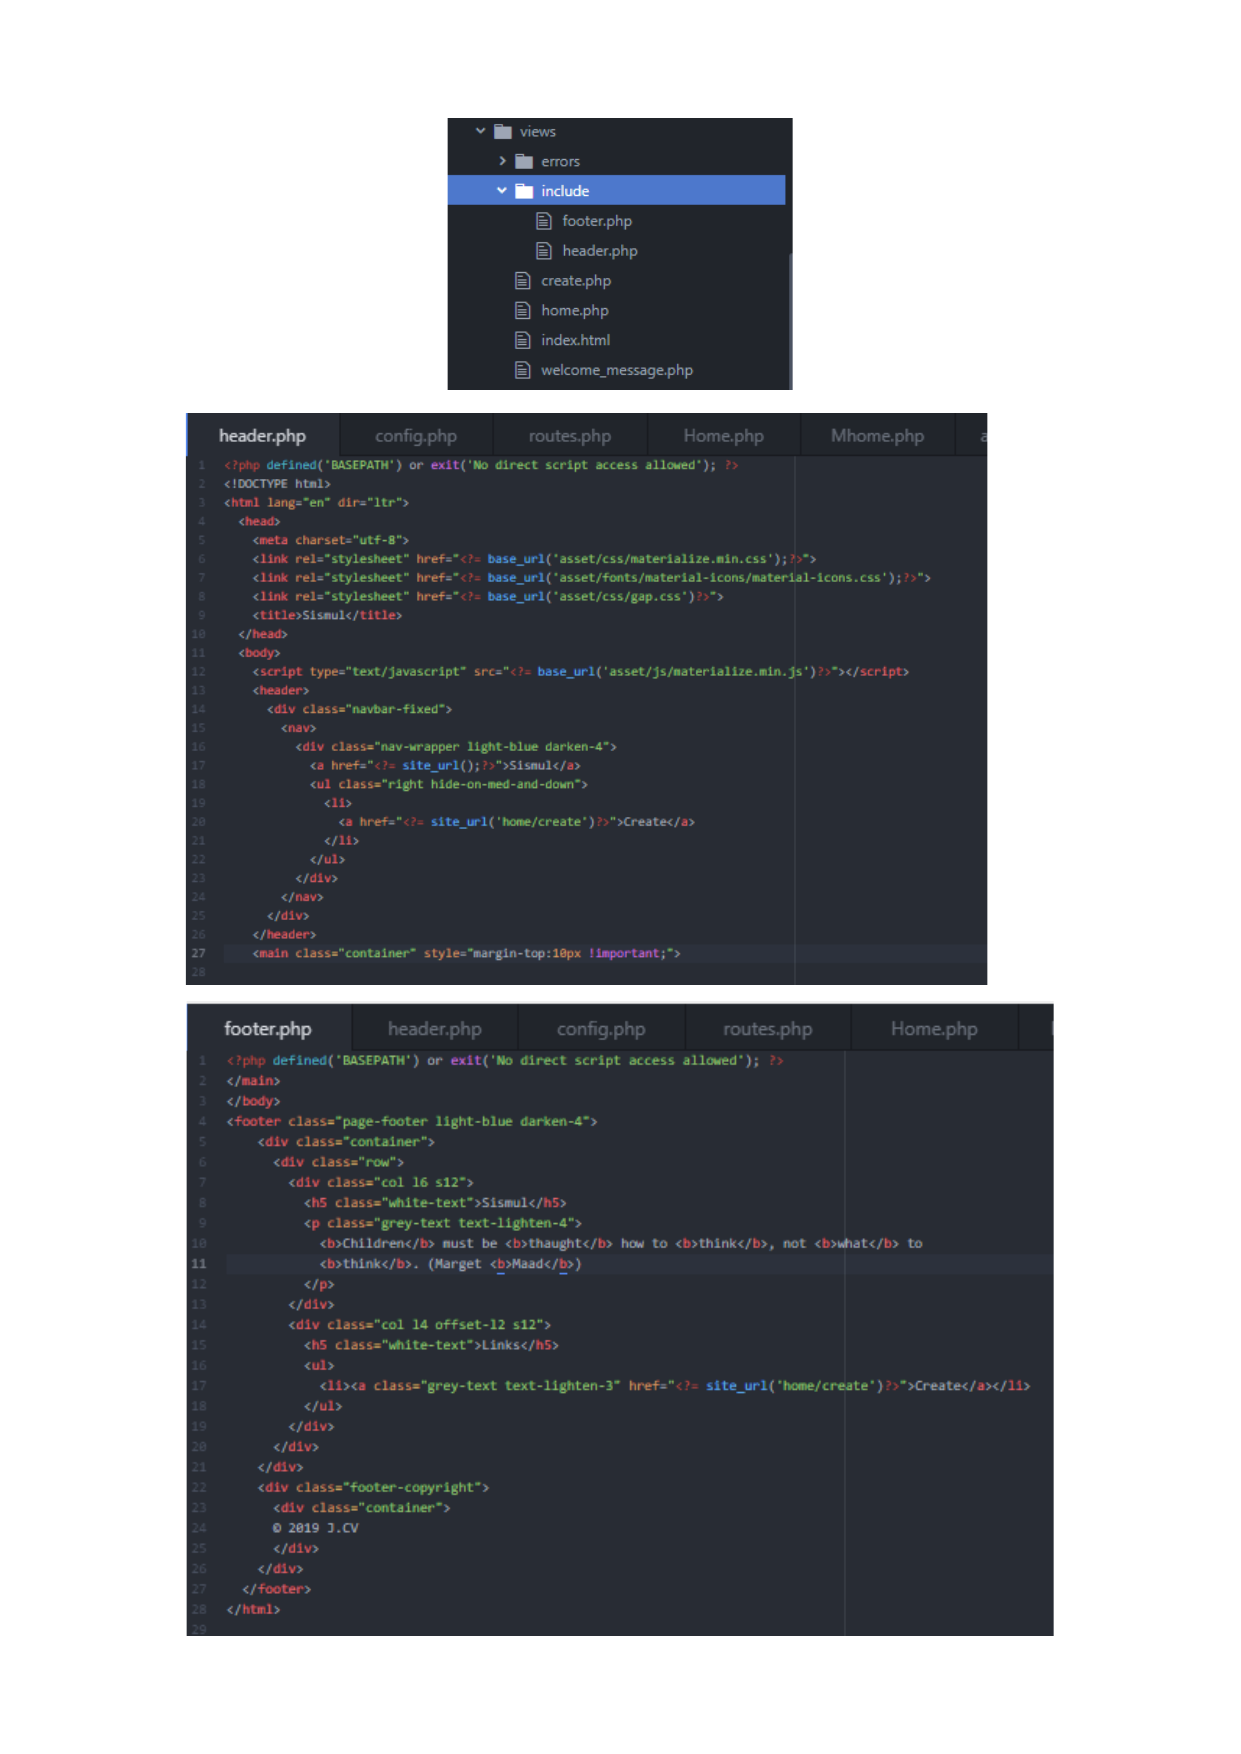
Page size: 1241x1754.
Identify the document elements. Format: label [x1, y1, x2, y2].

picture [186, 1001, 1054, 1636]
picture [447, 118, 793, 390]
picture [185, 413, 988, 985]
